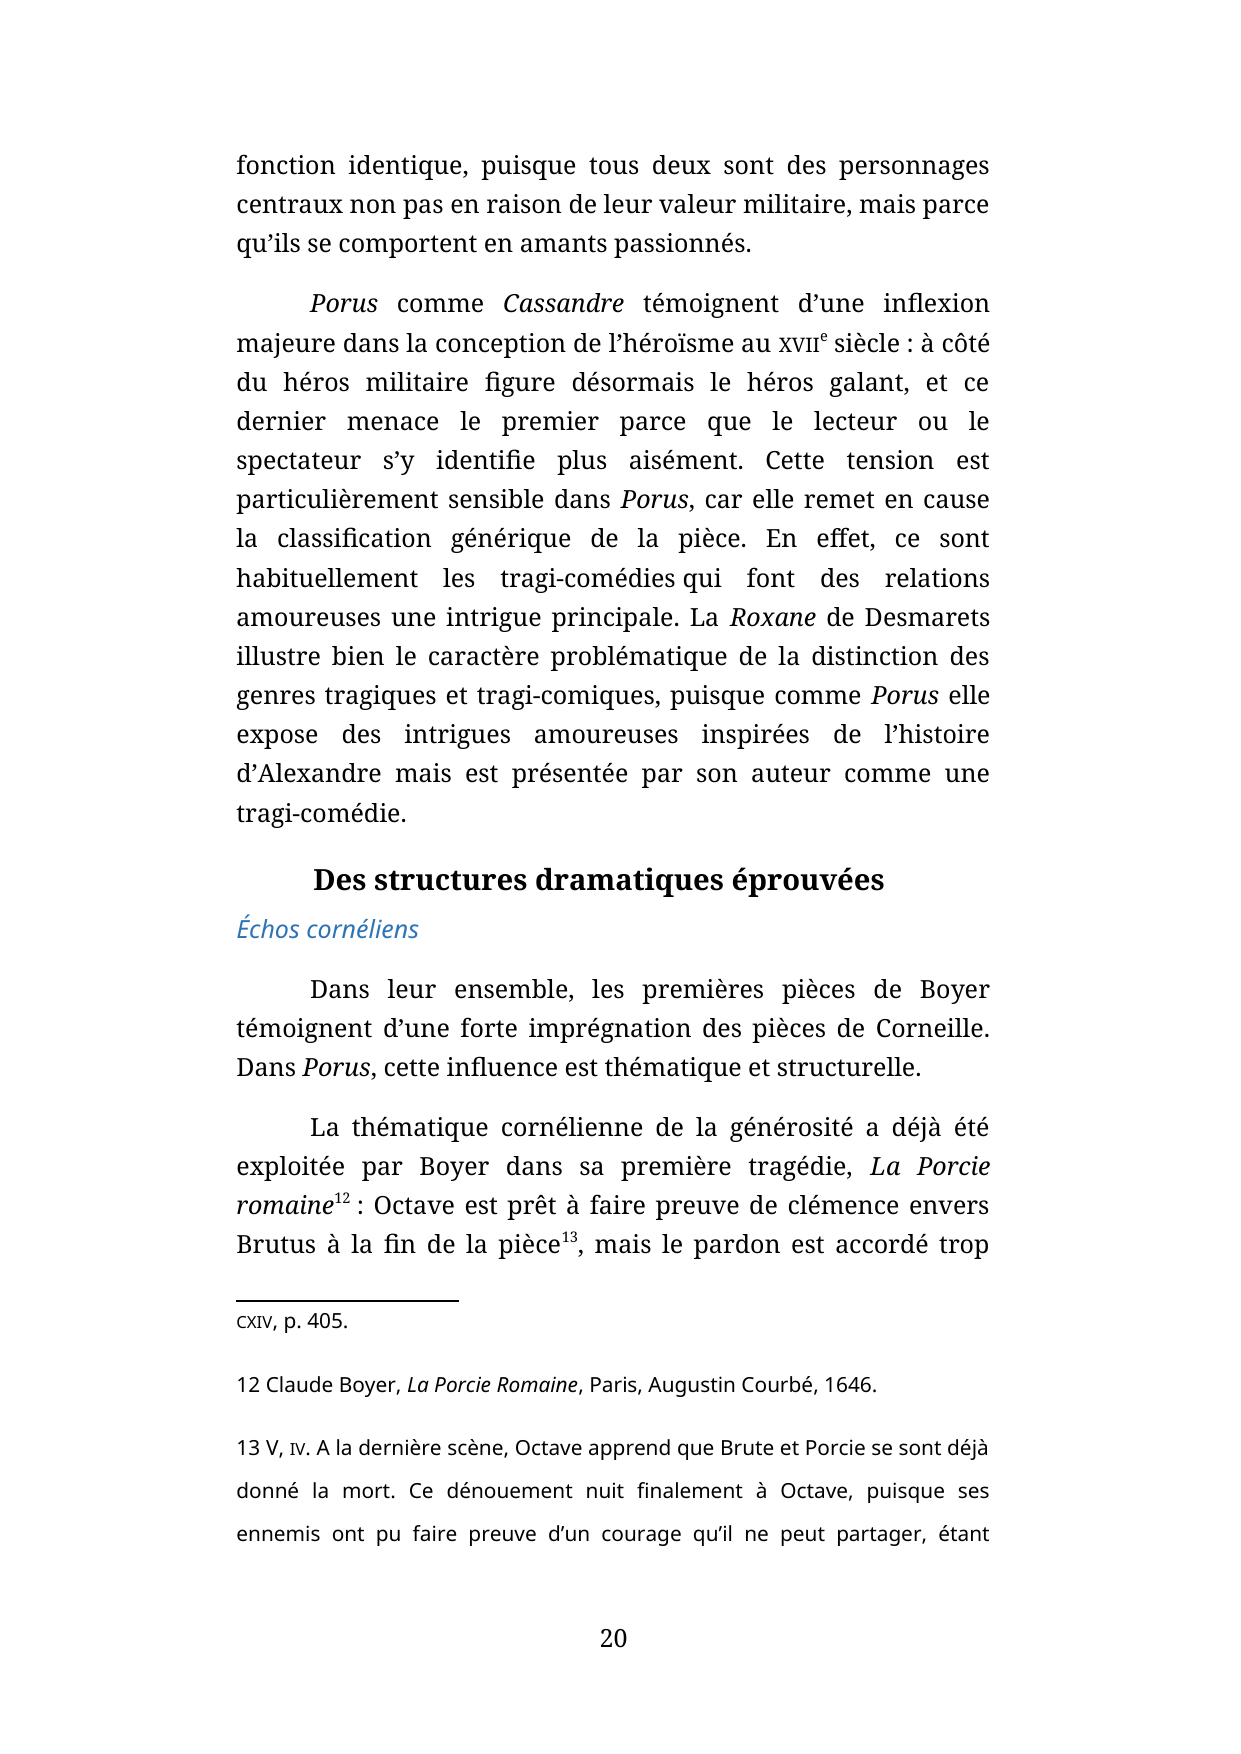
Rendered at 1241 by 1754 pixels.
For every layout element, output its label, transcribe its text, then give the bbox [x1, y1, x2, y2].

text Dans leur ensemble, les premières pièces de Boyer témoignent d’une forte imprégnation des pièces de Corneille. Dans Porus, cette influence est thématique et structurelle. [236, 971, 990, 1084]
text V, iv. A la dernière scène, Octave apprend que Brute et Porcie se sont déjà donné la mort. Ce dénouement nuit finalement à Octave, puisque ses ennemis ont pu faire preuve d’un courage qu’il ne peut partager, étant [236, 1433, 990, 1547]
text Porus comme Cassandre témoignent d’une inflexion majeure dans la conception de l’héroïsme au xviie siècle : à côté du héros militaire figure désormais le héros galant, et ce dernier menace le premier parce que le lecteur ou le spectateur s’y identifie plus aisément. Cette tension est particulièrement sensible dans Porus, car elle remet en cause la classification générique de la pièce. En effet, ce sont habituellement les tragi-comédies qui font des relations amoureuses une intrigue principale. La Roxane de Desmarets illustre bien le caractère problématique de la distinction des genres tragiques et tragi-comiques, puisque comme Porus elle expose des intrigues amoureuses inspirées de l’histoire d’Alexandre mais est présentée par son auteur comme une tragi-comédie. [236, 286, 990, 829]
text fonction identique, puisque tous deux sont des personnages centraux non pas en raison de leur valeur militaire, mais parce qu’ils se comportent en amants passionnés. [236, 148, 990, 260]
subtitle Des structures dramatiques éprouvées [313, 859, 990, 899]
subtitle Échos cornéliens [236, 911, 990, 945]
text Claude Boyer, La Porcie Romaine, Paris, Augustin Courbé, 1646. [236, 1370, 990, 1398]
text La thématique cornélienne de la générosité a déjà été exploitée par Boyer dans sa première tragédie, La Porcie romaine : Octave est prêt à faire preuve de clémence envers Brutus à la fin de la pièce, mais le pardon est accordé trop [236, 1109, 990, 1261]
text cxiv, p. 405. [236, 1307, 990, 1335]
